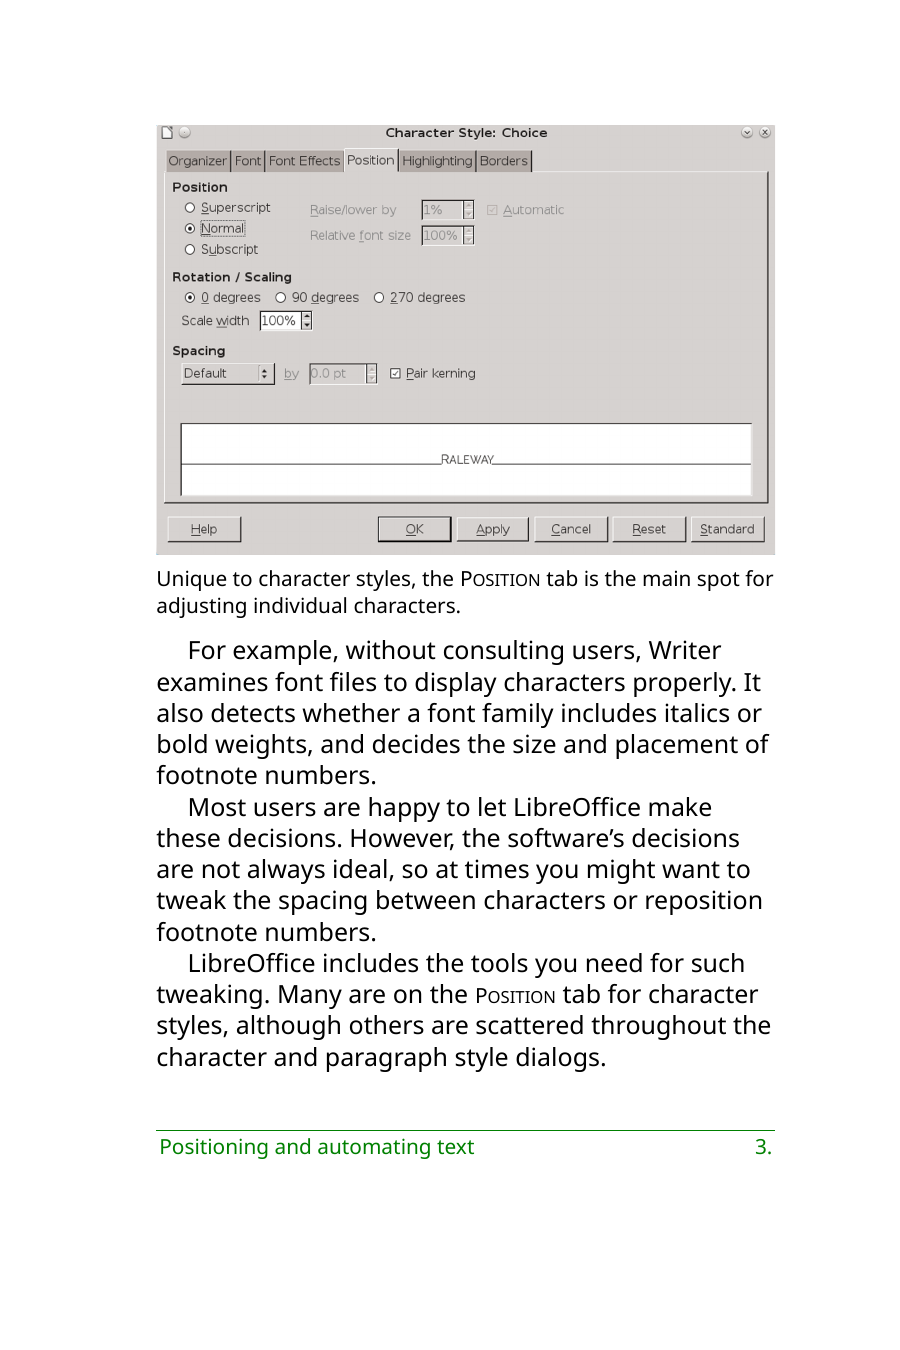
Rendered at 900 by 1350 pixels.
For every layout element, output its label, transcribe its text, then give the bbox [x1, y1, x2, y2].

text For example, without consulting users, Writer examines font files to display characters properly. It also detects whether a font family includes italics or bold weights, and decides the size and placement of footnote numbers. [156, 635, 775, 791]
table_cell Unique to character styles, the Position tab is the main spot for adjusting individual characters. [156, 557, 775, 619]
text Most users are happy to let LibreOffice make these decisions. However, the software’s decisions are not always ideal, so at times you might want to tweak the spacing between characters or reposition footnote numbers. [156, 791, 775, 947]
text LibreOffice includes the tools you need for such tweaking. Many are on the Position tab for character styles, although others are scattered throughout the character and paragraph style dialogs. [156, 947, 775, 1072]
picture [156, 125, 775, 555]
